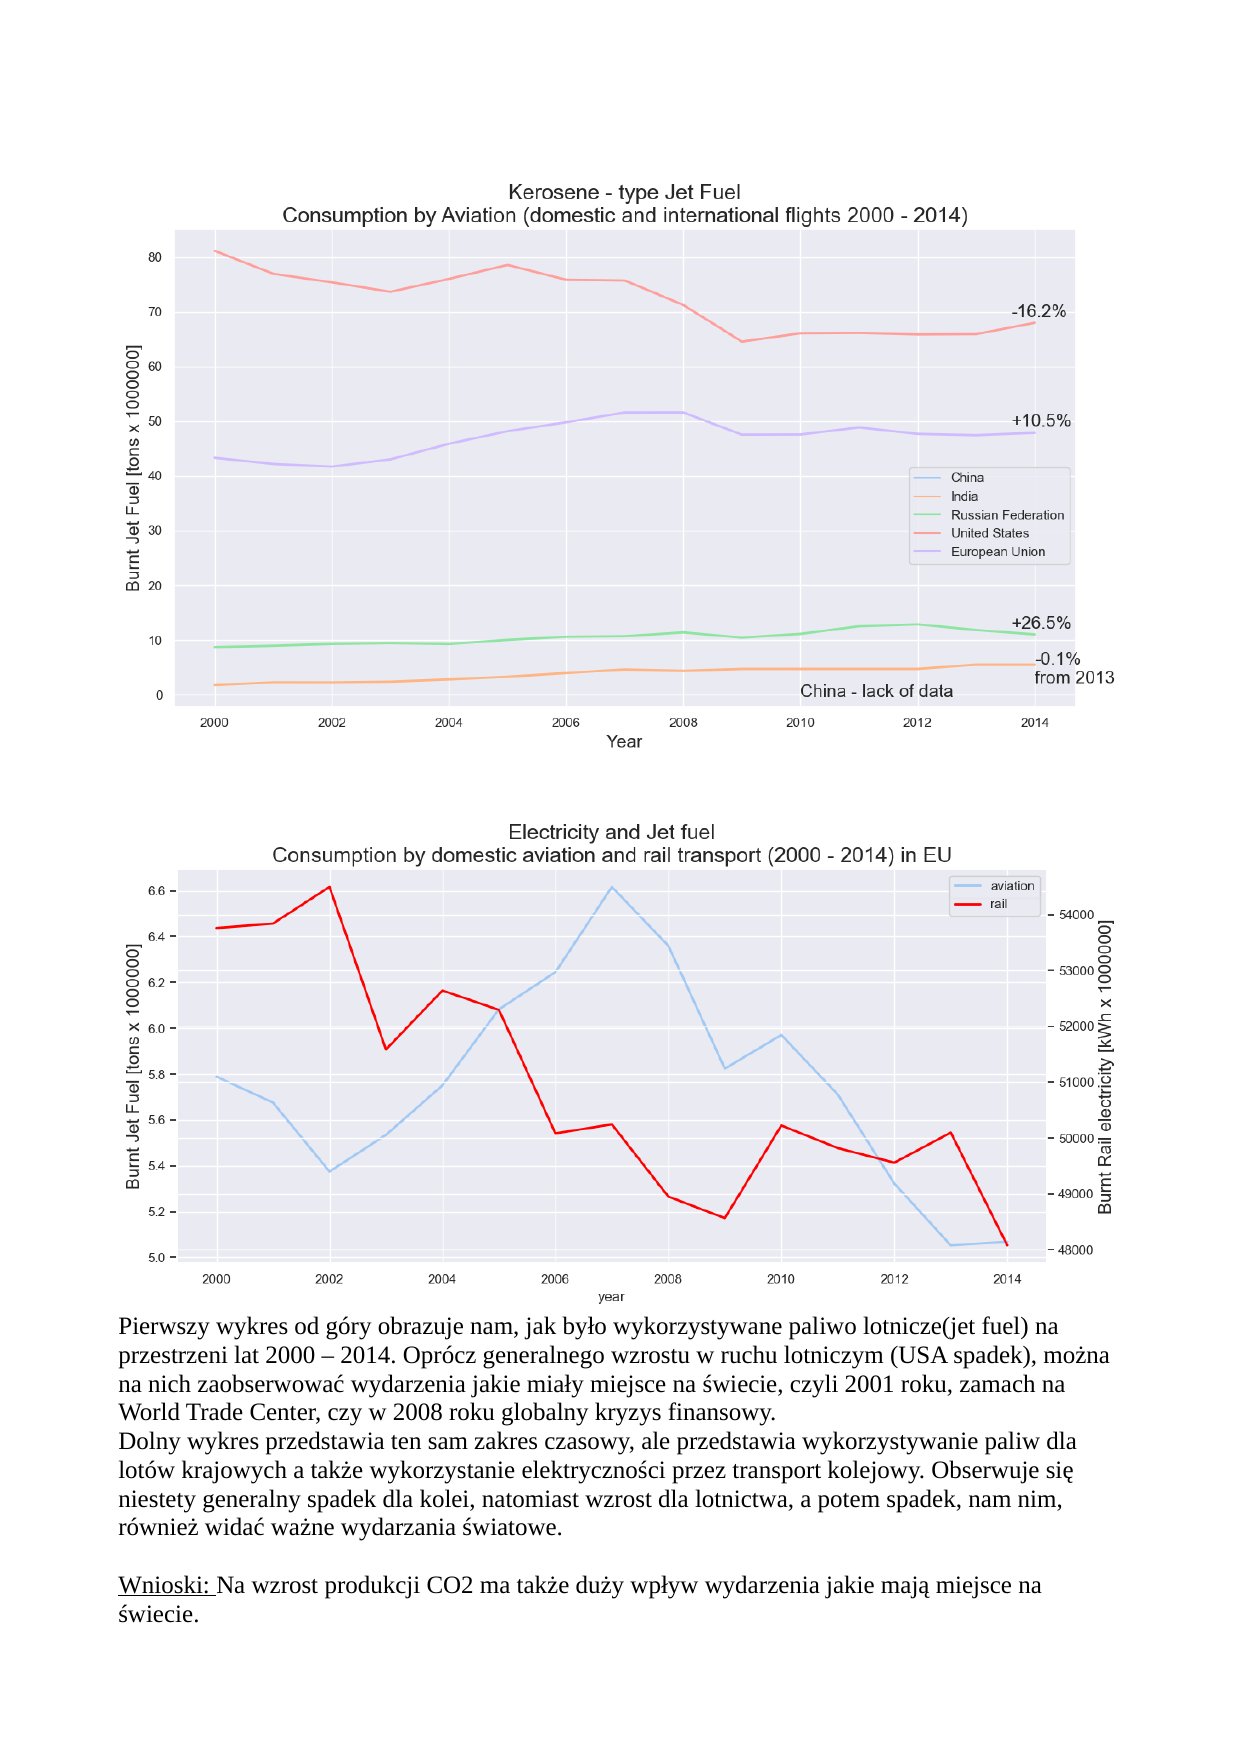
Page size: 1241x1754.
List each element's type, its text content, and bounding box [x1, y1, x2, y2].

picture [118, 816, 1123, 1312]
text Pierwszy wykres od góry obrazuje nam, jak było wykorzystywane paliwo lotnicze(jet fuel) na przestrzeni lat 2000 – 2014. Oprócz generalnego wzrostu w ruchu lotniczym (USA spadek), można na nich zaobserwować wydarzenia jakie miały miejsce na świecie, czyli 2001 roku, zamach na World Trade Center, czy w 2008 roku globalny kryzys finansowy. [118, 1312, 1122, 1426]
text Wnioski: Na wzrost produkcji CO2 ma także duży wpływ wydarzenia jakie mają miejsce na świecie. [118, 1570, 1122, 1627]
text również widać ważne wydarzania światowe. [118, 1512, 1122, 1541]
picture [118, 175, 1123, 759]
text Dolny wykres przedstawia ten sam zakres czasowy, ale przedstawia wykorzystywanie paliw dla lotów krajowych a także wykorzystanie elektryczności przez transport kolejowy. Obserwuje się niestety generalny spadek dla kolei, natomiast wzrost dla lotnictwa, a potem spadek, nam nim, [118, 1426, 1122, 1512]
